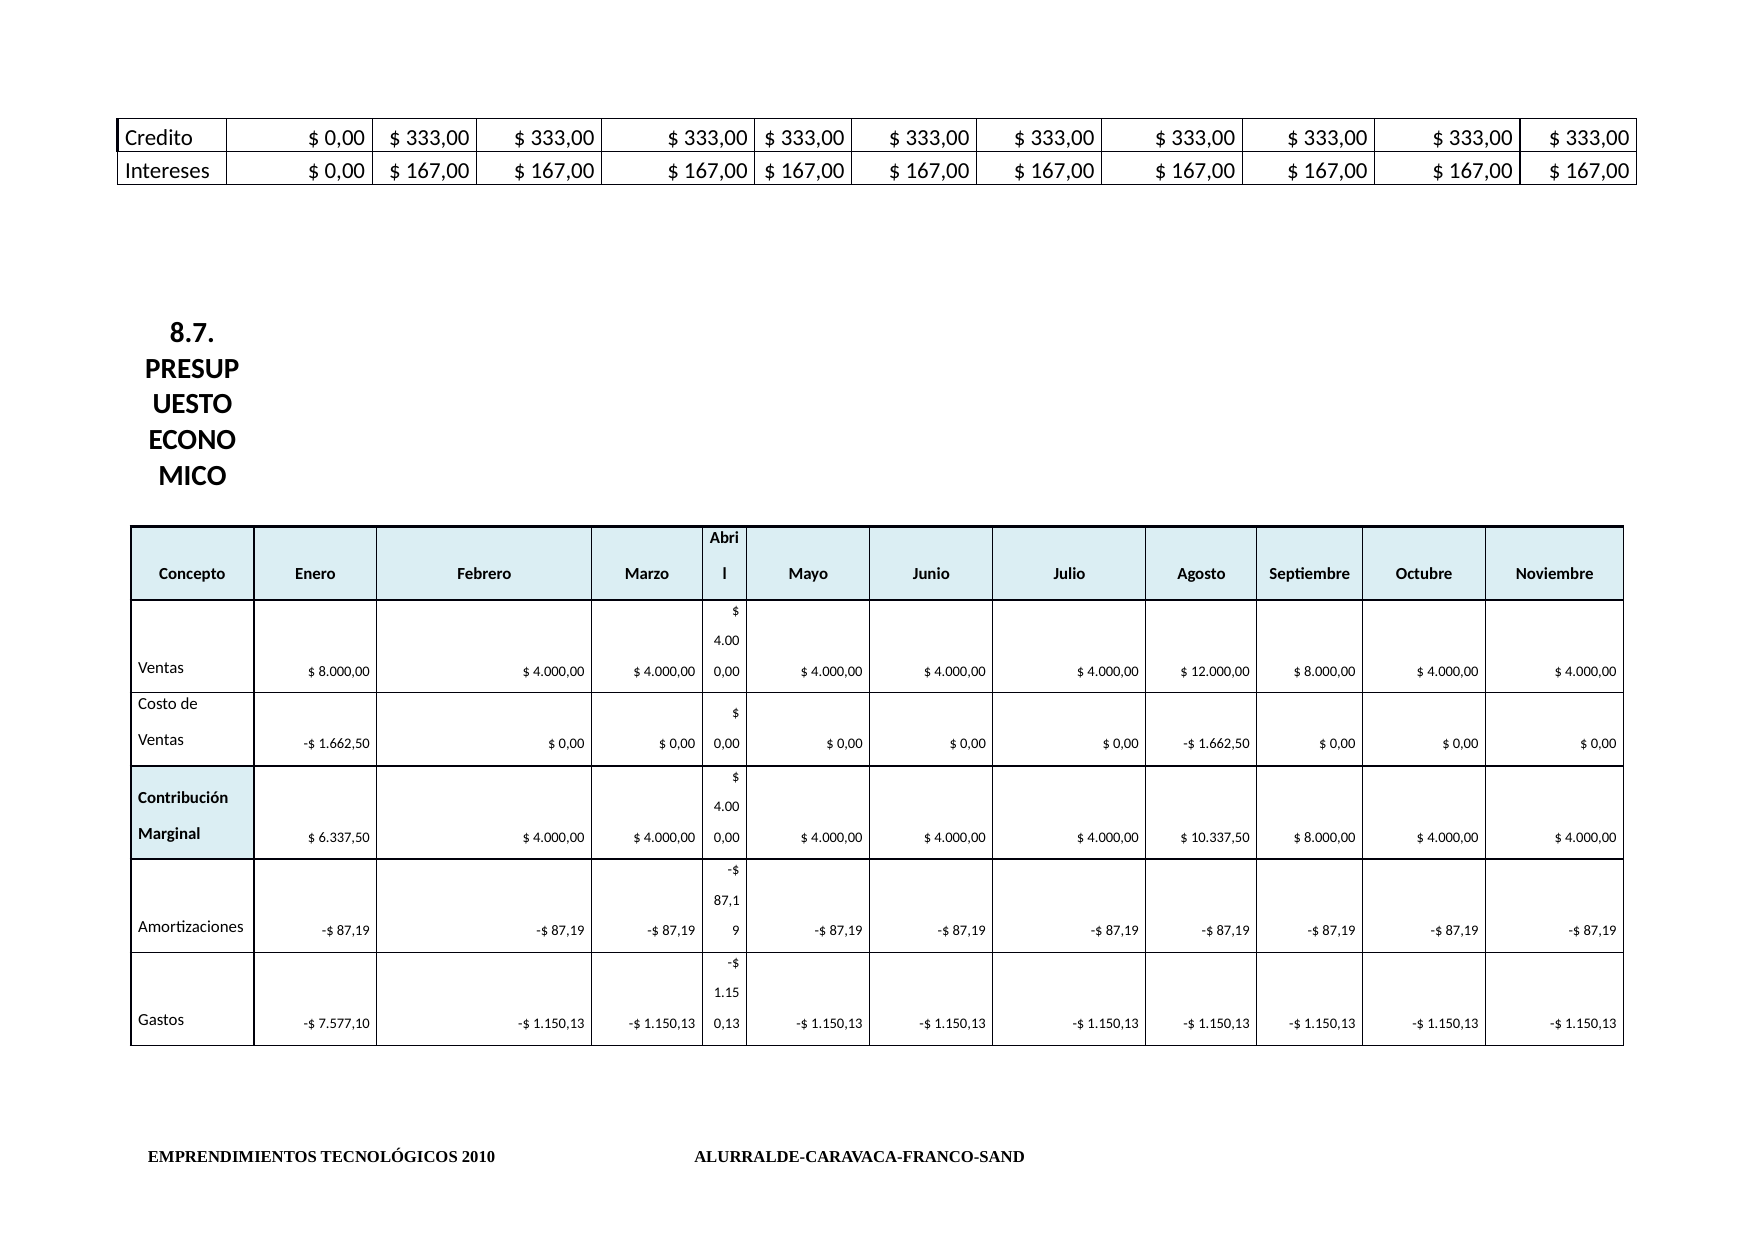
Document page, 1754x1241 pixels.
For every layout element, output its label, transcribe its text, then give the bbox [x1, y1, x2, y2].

table_cell $ 4.000,00 [703, 767, 746, 858]
table_cell $ 0,00 [1257, 693, 1362, 764]
table_cell $ 4.000,00 [747, 601, 869, 692]
table_cell -$ 1.150,13 [870, 953, 992, 1044]
table_cell [746, 493, 869, 525]
table_cell -$ 1.150,13 [377, 953, 591, 1044]
table_cell $ 0,00 [870, 693, 992, 764]
table_cell $ 0,00 [377, 693, 591, 764]
table_cell $ 0,00 [747, 693, 869, 764]
table_cell $ 167,00 [1243, 152, 1374, 184]
table_cell $ 4.000,00 [592, 601, 702, 692]
table_cell $ 4.000,00 [993, 767, 1145, 858]
table_cell $ 10.337,50 [1146, 767, 1256, 858]
table_cell [131, 493, 254, 525]
table_cell -$ 1.150,13 [1363, 953, 1485, 1044]
table_cell $ 8.000,00 [255, 601, 376, 692]
table_cell -$ 1.150,13 [993, 953, 1145, 1044]
table_cell $ 12.000,00 [1146, 601, 1256, 692]
table_cell $ 4.000,00 [592, 767, 702, 858]
table_cell -$ 1.662,50 [255, 693, 376, 764]
table_cell Marzo [592, 528, 702, 599]
table_cell Abril [703, 528, 746, 599]
table_cell $ 333,00 [755, 119, 851, 151]
table_cell $ 333,00 [977, 119, 1101, 151]
table_cell $ 6.337,50 [255, 767, 376, 858]
table_cell Intereses [118, 152, 226, 184]
table_cell Agosto [1146, 528, 1256, 599]
table_cell Julio [993, 528, 1145, 599]
table_cell [1257, 493, 1362, 525]
table_cell [702, 493, 746, 525]
table_cell [377, 493, 591, 525]
table_cell [1146, 493, 1257, 525]
table_cell $ 333,00 [477, 119, 601, 151]
table_cell $ 167,00 [852, 152, 976, 184]
table_cell [1486, 493, 1623, 525]
table_cell $ 0,00 [703, 693, 746, 764]
table_cell -$ 1.662,50 [1146, 693, 1256, 764]
table_cell -$ 1.150,13 [703, 953, 746, 1044]
table_cell $ 0,00 [592, 693, 702, 764]
table_cell $ 333,00 [1243, 119, 1374, 151]
table_cell Septiembre [1257, 528, 1362, 599]
table_cell -$ 87,19 [870, 860, 992, 952]
table_cell -$ 87,19 [1146, 860, 1256, 952]
table_cell $ 4.000,00 [1363, 767, 1485, 858]
table_cell Noviembre [1486, 528, 1623, 599]
table_cell -$ 87,19 [592, 860, 702, 952]
table_cell $ 4.000,00 [377, 767, 591, 858]
table_cell $ 333,00 [852, 119, 976, 151]
table_cell [993, 493, 1146, 525]
table_cell Octubre [1363, 528, 1485, 599]
table_cell $ 333,00 [1375, 119, 1519, 151]
table_cell $ 4.000,00 [870, 601, 992, 692]
table_cell -$ 87,19 [703, 860, 746, 952]
table_cell Mayo [747, 528, 869, 599]
table_cell Gastos [132, 953, 253, 1044]
table_cell [254, 493, 377, 525]
table_cell $ 8.000,00 [1257, 767, 1362, 858]
table_cell $ 167,00 [1521, 152, 1636, 184]
table_cell Concepto [132, 528, 253, 599]
table_cell $ 4.000,00 [870, 767, 992, 858]
table_cell $ 4.000,00 [993, 601, 1145, 692]
table_cell Costo de Ventas [132, 693, 253, 764]
table_cell -$ 1.150,13 [1486, 953, 1623, 1044]
table_cell $ 0,00 [1363, 693, 1485, 764]
table_cell $ 167,00 [1375, 152, 1519, 184]
table_cell -$ 1.150,13 [1257, 953, 1362, 1044]
table_cell -$ 87,19 [1486, 860, 1623, 952]
table_cell -$ 87,19 [993, 860, 1145, 952]
table_cell -$ 87,19 [255, 860, 376, 952]
table_cell Febrero [377, 528, 591, 599]
table_cell Contribución Marginal [132, 767, 253, 858]
table_cell $ 333,00 [1521, 119, 1636, 151]
table_cell $ 167,00 [477, 152, 601, 184]
table_cell -$ 87,19 [747, 860, 869, 952]
table_cell $ 4.000,00 [703, 601, 746, 692]
table_cell -$ 87,19 [1257, 860, 1362, 952]
table_cell $ 4.000,00 [377, 601, 591, 692]
table_cell [591, 493, 702, 525]
table_cell $ 0,00 [993, 693, 1145, 764]
table_cell -$ 7.577,10 [255, 953, 376, 1044]
table_cell $ 167,00 [373, 152, 476, 184]
table_cell $ 4.000,00 [747, 767, 869, 858]
table_cell $ 4.000,00 [1486, 767, 1623, 858]
table_cell [1363, 493, 1486, 525]
table_cell -$ 1.150,13 [1146, 953, 1256, 1044]
table_cell $ 167,00 [602, 152, 754, 184]
table_cell $ 333,00 [602, 119, 754, 151]
table_cell $ 4.000,00 [1363, 601, 1485, 692]
table_cell -$ 87,19 [377, 860, 591, 952]
table_cell $ 167,00 [977, 152, 1101, 184]
table_cell -$ 1.150,13 [747, 953, 869, 1044]
table_cell $ 0,00 [1486, 693, 1623, 764]
table_cell Ventas [132, 601, 253, 692]
table_cell $ 0,00 [227, 119, 372, 151]
table_cell [870, 493, 993, 525]
table_cell Amortizaciones [132, 860, 253, 952]
table_cell Enero [255, 528, 376, 599]
table_cell $ 167,00 [755, 152, 851, 184]
table_cell -$ 87,19 [1363, 860, 1485, 952]
table_cell Junio [870, 528, 992, 599]
table_cell $ 4.000,00 [1486, 601, 1623, 692]
table_cell $ 8.000,00 [1257, 601, 1362, 692]
table_cell $ 167,00 [1102, 152, 1242, 184]
table_cell -$ 1.150,13 [592, 953, 702, 1044]
table_cell Credito [119, 119, 226, 151]
table_header 8.7. PRESUPUESTO ECONOMICO [131, 314, 254, 492]
table_cell $ 0,00 [227, 152, 372, 184]
table_cell $ 333,00 [373, 119, 476, 151]
table_cell $ 333,00 [1102, 119, 1242, 151]
